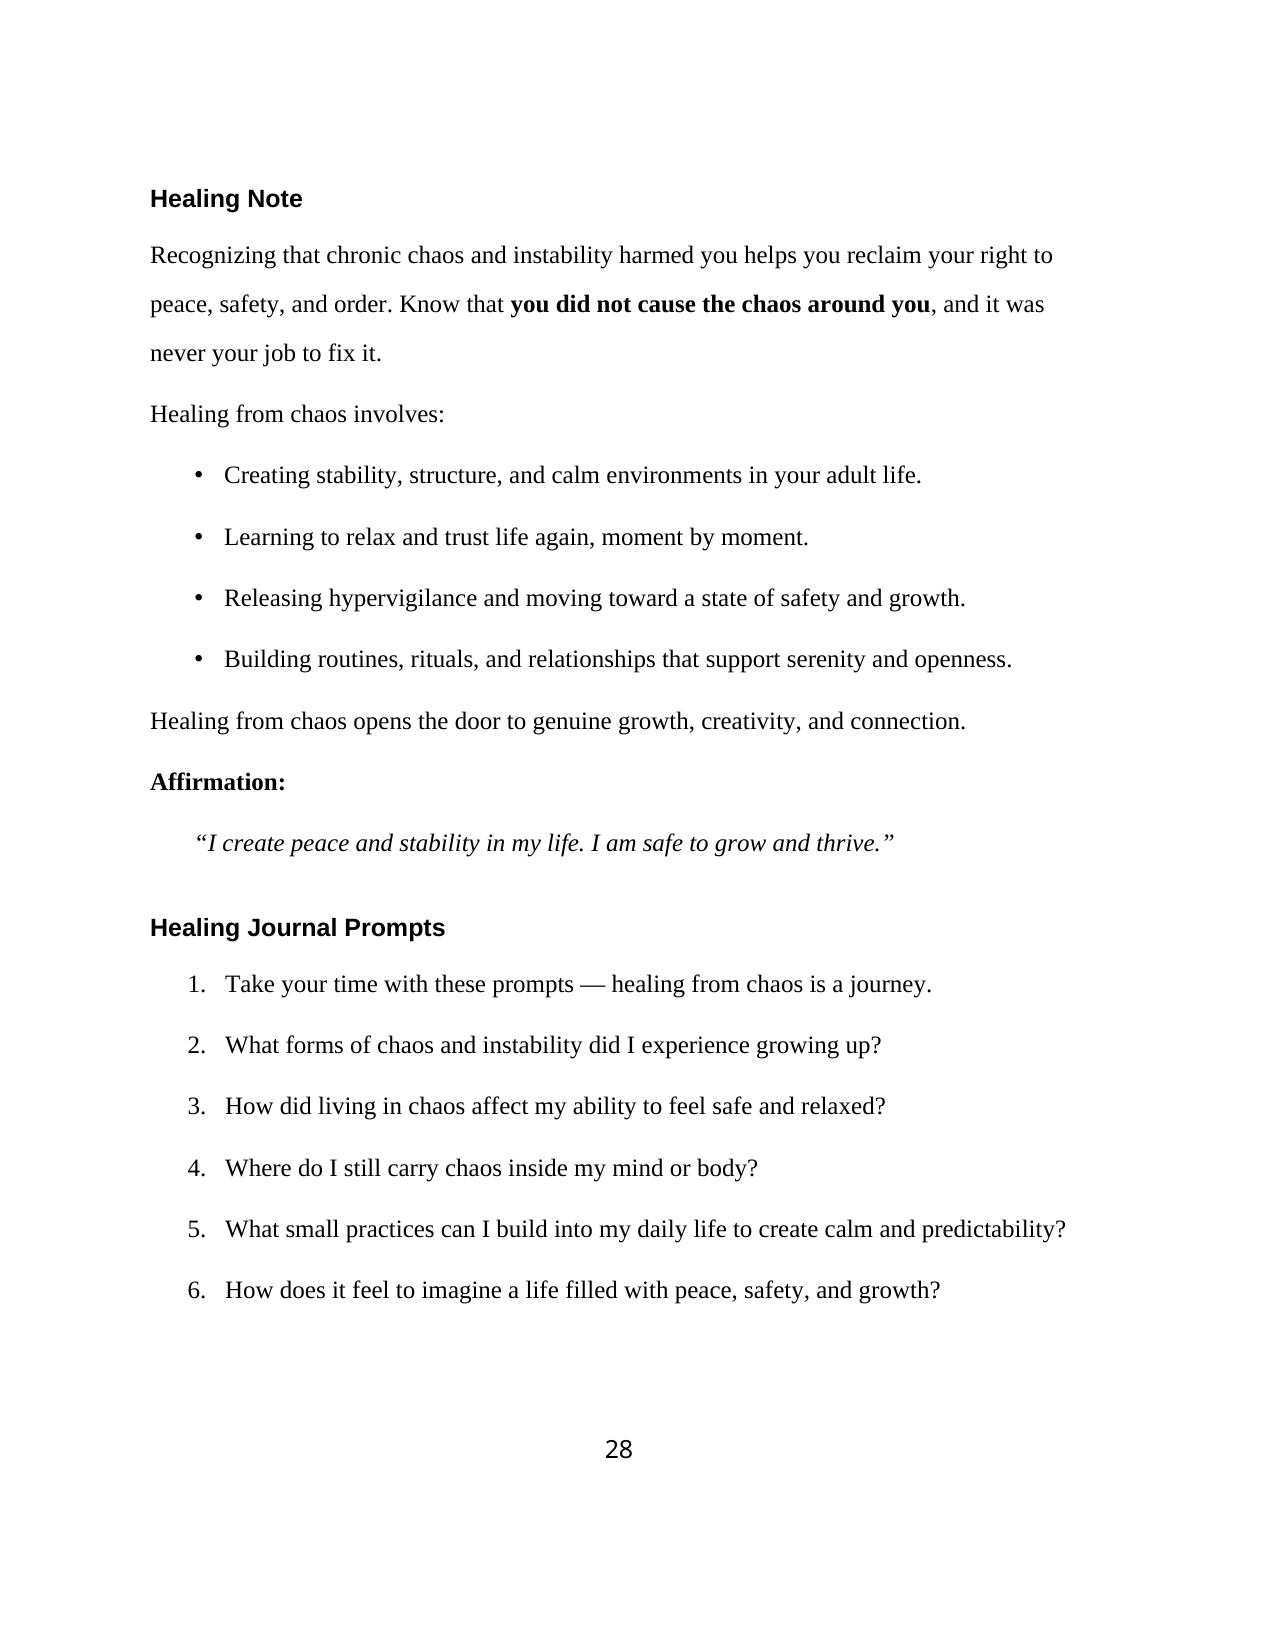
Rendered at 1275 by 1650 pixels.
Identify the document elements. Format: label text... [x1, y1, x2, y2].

list Take your time with these prompts — healing from chaos is a journey. [187, 969, 1087, 997]
list Building routines, rituals, and relationships that support serenity and openness. [194, 644, 1087, 673]
list Learning to relax and trust life again, moment by moment. [194, 522, 1087, 550]
list What small practices can I build into my daily life to create calm and predictability? [187, 1214, 1087, 1243]
list What forms of chaos and instability did I experience growing up? [187, 1030, 1087, 1059]
list How did living in chaos affect my ability to feel safe and relaxed? [187, 1091, 1087, 1120]
text Healing from chaos involves: [150, 399, 1087, 428]
text Healing from chaos opens the door to genuine growth, creativity, and connection. [150, 706, 1087, 734]
list Releasing hypervigilance and moving toward a state of safety and growth. [194, 583, 1087, 612]
list Creating stability, structure, and calm environments in your adult life. [194, 460, 1087, 489]
text “I create peace and stability in my life. I am safe to grow and thrive.” [194, 828, 1077, 857]
text Affirmation: [150, 767, 1087, 796]
list Where do I still carry chaos inside my mind or body? [187, 1153, 1087, 1182]
list How does it feel to imagine a life filled with peace, safety, and growth? [187, 1276, 1087, 1304]
text Recognizing that chronic chaos and instability harmed you helps you reclaim your right to peace, safety, and order. Know that you did not cause the chaos around you, and it was never your job to fix it. [150, 240, 1087, 366]
subtitle Healing Journal Prompts [150, 913, 1087, 942]
subtitle Healing Note [150, 184, 1087, 213]
